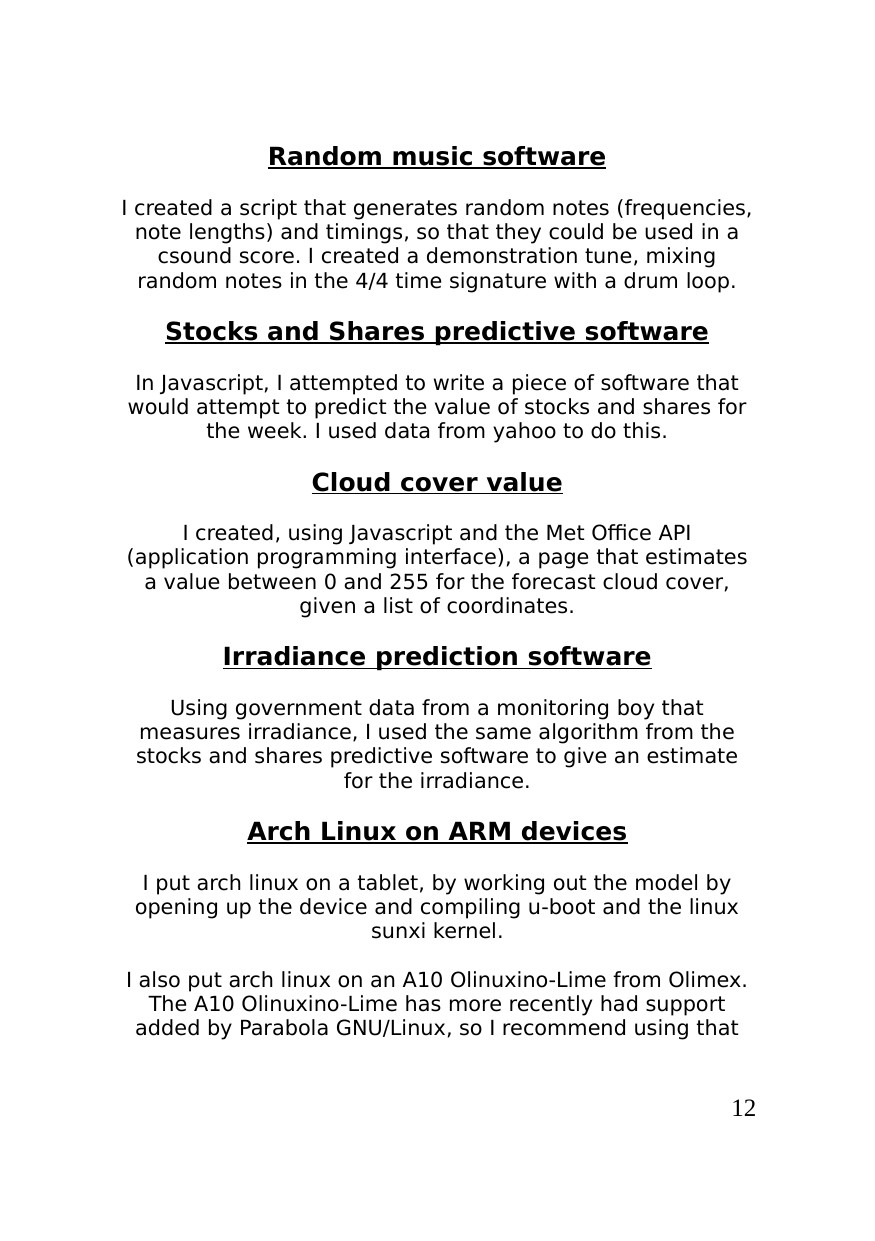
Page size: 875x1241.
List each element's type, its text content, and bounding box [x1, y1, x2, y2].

text In Javascript, I attempted to write a piece of software that would attempt to predict the value of stocks and shares for the week. I used data from yahoo to do this. [118, 371, 756, 443]
text I also put arch linux on an A10 Olinuxino-Lime from Olimex. The A10 Olinuxino-Lime has more recently had support added by Parabola GNU/Linux, so I recommend using that [118, 968, 756, 1041]
text I created a script that generates random notes (frequencies, note lengths) and timings, so that they could be used in a csound score. I created a demonstration tune, mixing random notes in the 4/4 time signature with a drum loop. [118, 196, 756, 293]
text Stocks and Shares predictive software [118, 317, 756, 346]
text Arch Linux on ARM devices [118, 817, 756, 846]
text Random music software [118, 142, 756, 172]
text I created, using Javascript and the Met Office API (application programming interface), a page that estimates a value between 0 and 255 for the forecast cloud cover, given a list of coordinates. [118, 521, 756, 618]
text I put arch linux on a tablet, by working out the model by opening up the device and compiling u-boot and the linux sunxi kernel. [118, 871, 756, 943]
text Using government data from a monitoring boy that measures irradiance, I used the same algorithm from the stocks and shares predictive software to give an estimate for the irradiance. [118, 696, 756, 793]
text Cloud cover value [118, 468, 756, 497]
text Irradiance prediction software [118, 642, 756, 672]
